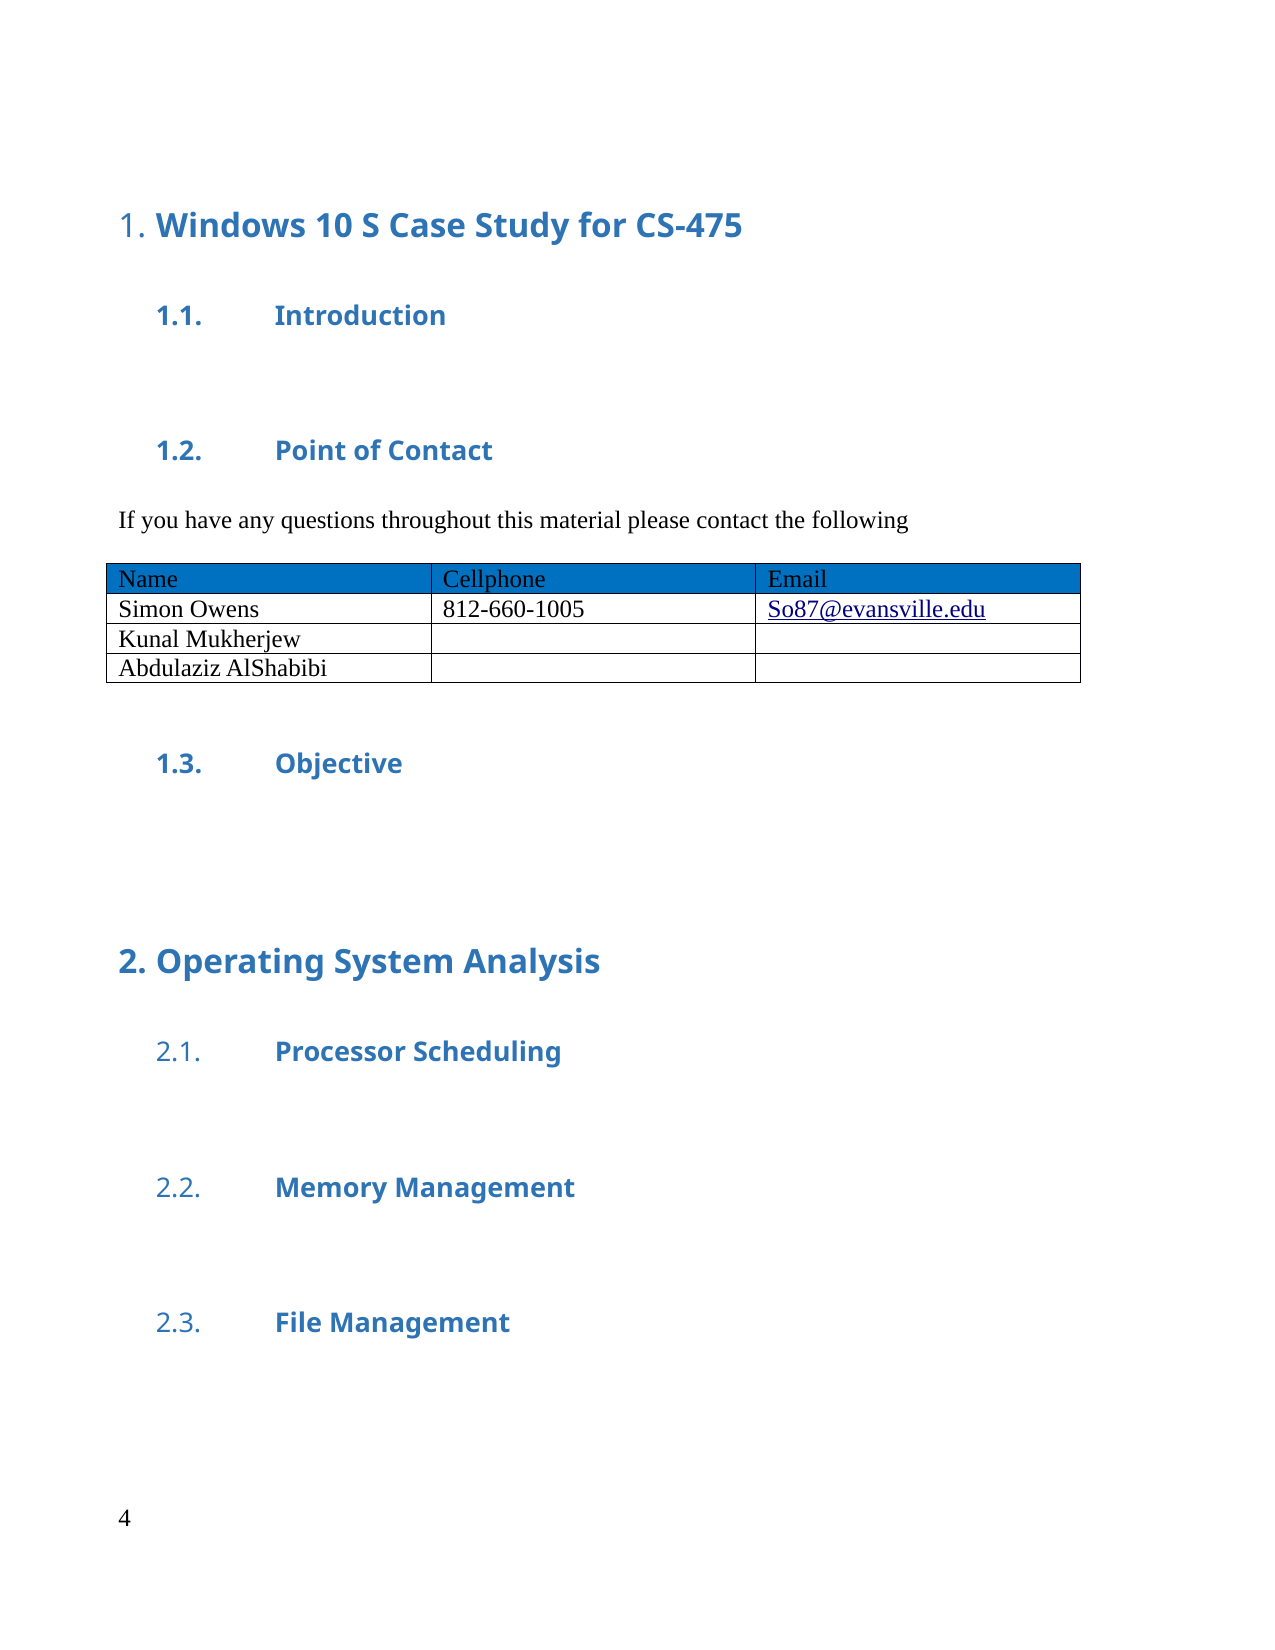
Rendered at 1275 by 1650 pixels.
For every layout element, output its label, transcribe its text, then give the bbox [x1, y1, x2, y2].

table_cell [432, 654, 755, 682]
table_cell 812-660-1005 [432, 594, 755, 623]
subtitle Memory Management [156, 1168, 1157, 1205]
table_cell So87@evansville.edu [756, 594, 1080, 623]
table_cell [432, 624, 755, 652]
subtitle Processor Scheduling [156, 1033, 1157, 1070]
table_cell [756, 624, 1080, 652]
table_cell Kunal Mukherjew [107, 624, 431, 652]
subtitle Point of Contact [156, 432, 1157, 469]
table_cell Simon Owens [107, 594, 431, 623]
subtitle File Management [156, 1304, 1157, 1341]
table_header Name [107, 564, 431, 593]
table_header Cellphone [432, 564, 755, 593]
table_cell Abdulaziz AlShabibi [107, 654, 431, 682]
subtitle Introduction [156, 296, 1157, 333]
subtitle Objective [156, 745, 1157, 782]
text If you have any questions throughout this material please contact the following [118, 506, 1157, 534]
table_cell [756, 654, 1080, 682]
table_header Email [756, 564, 1080, 593]
subtitle Operating System Analysis [118, 938, 1157, 983]
subtitle Windows 10 S Case Study for CS-475 [118, 201, 1157, 247]
